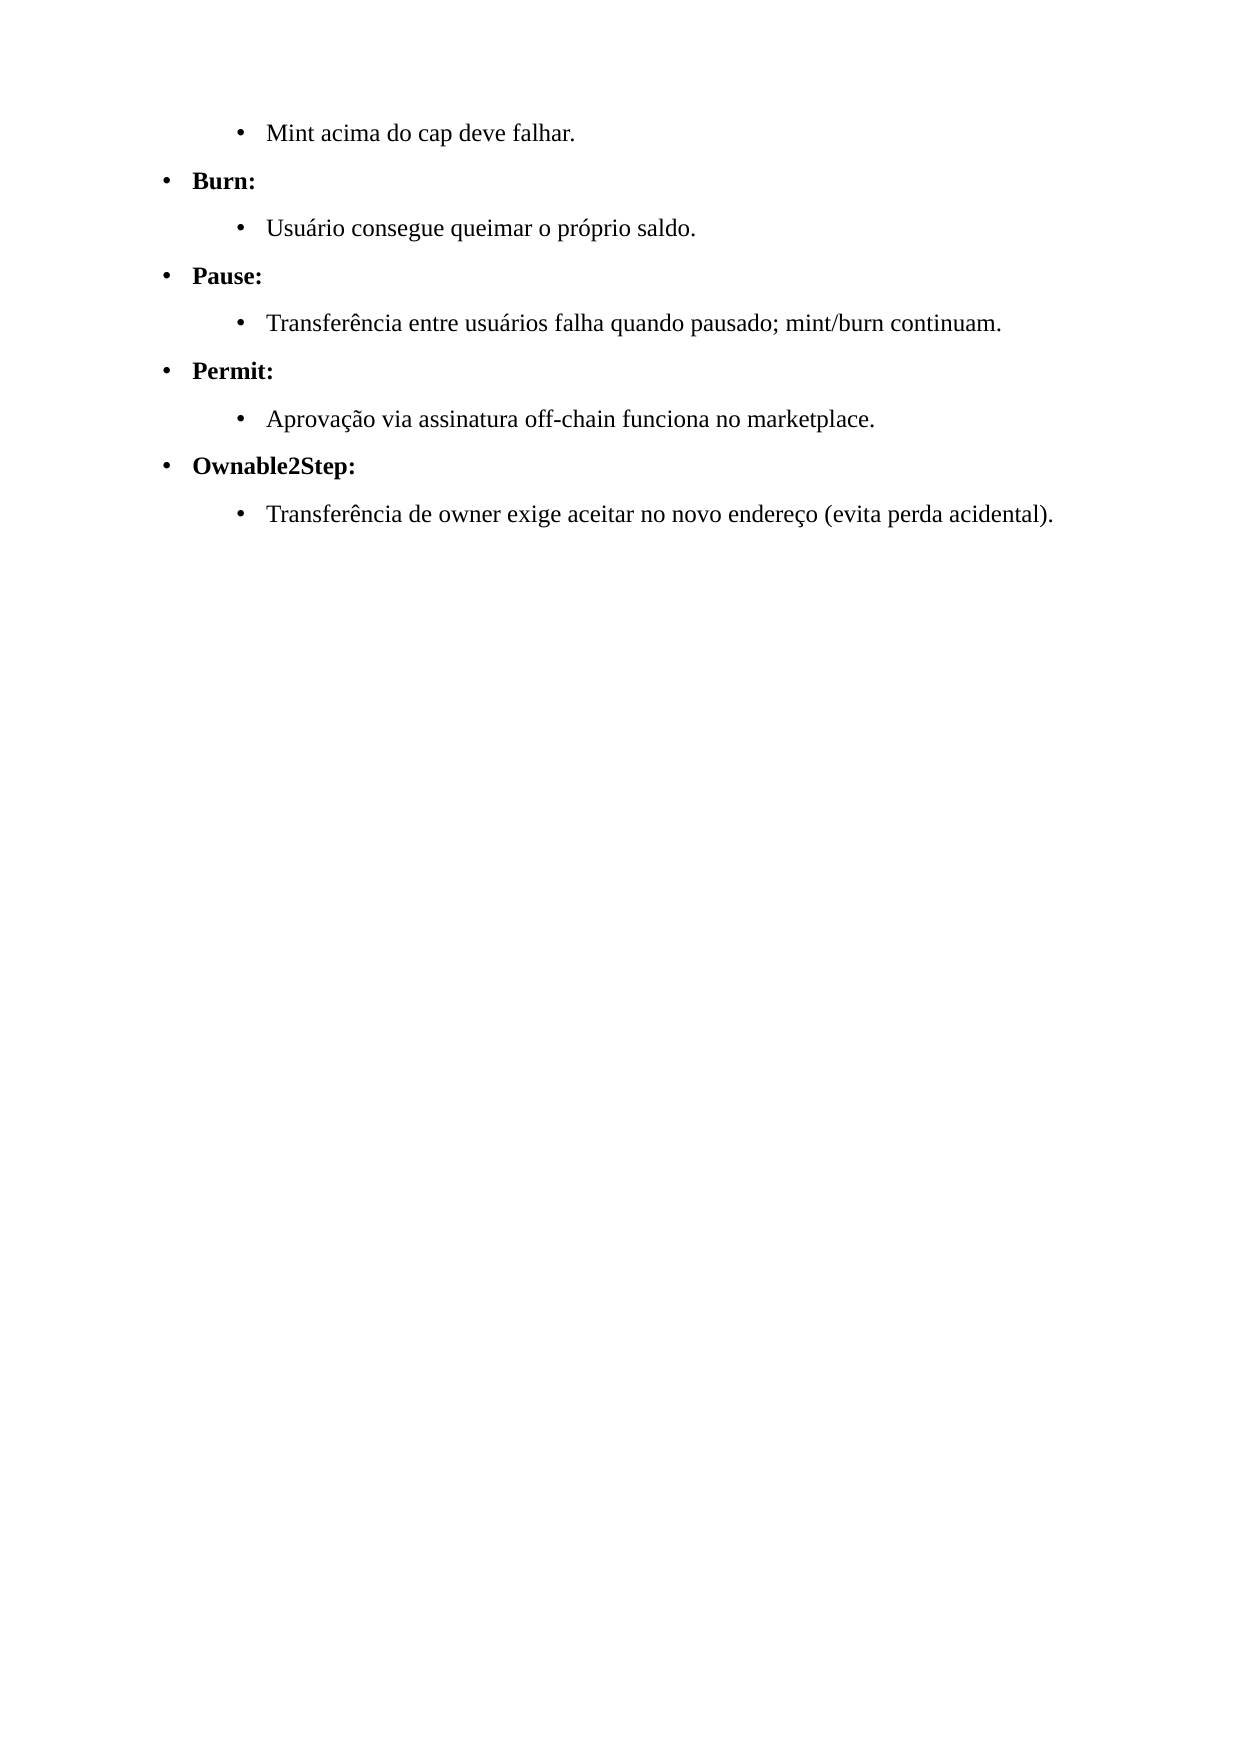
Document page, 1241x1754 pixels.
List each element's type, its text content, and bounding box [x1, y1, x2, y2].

list Mint acima do cap deve falhar. [236, 118, 1122, 147]
list Burn: [162, 166, 1122, 194]
list Pause: [162, 261, 1122, 290]
list Transferência de owner exige aceitar no novo endereço (evita perda acidental). [236, 499, 1122, 528]
list Transferência entre usuários falha quando pausado; mint/burn continuam. [236, 308, 1122, 337]
list Usuário consegue queimar o próprio saldo. [236, 213, 1122, 242]
list Ownable2Step: [162, 451, 1122, 480]
list Permit: [162, 356, 1122, 385]
list Aprovação via assinatura off-chain funciona no marketplace. [236, 404, 1122, 432]
